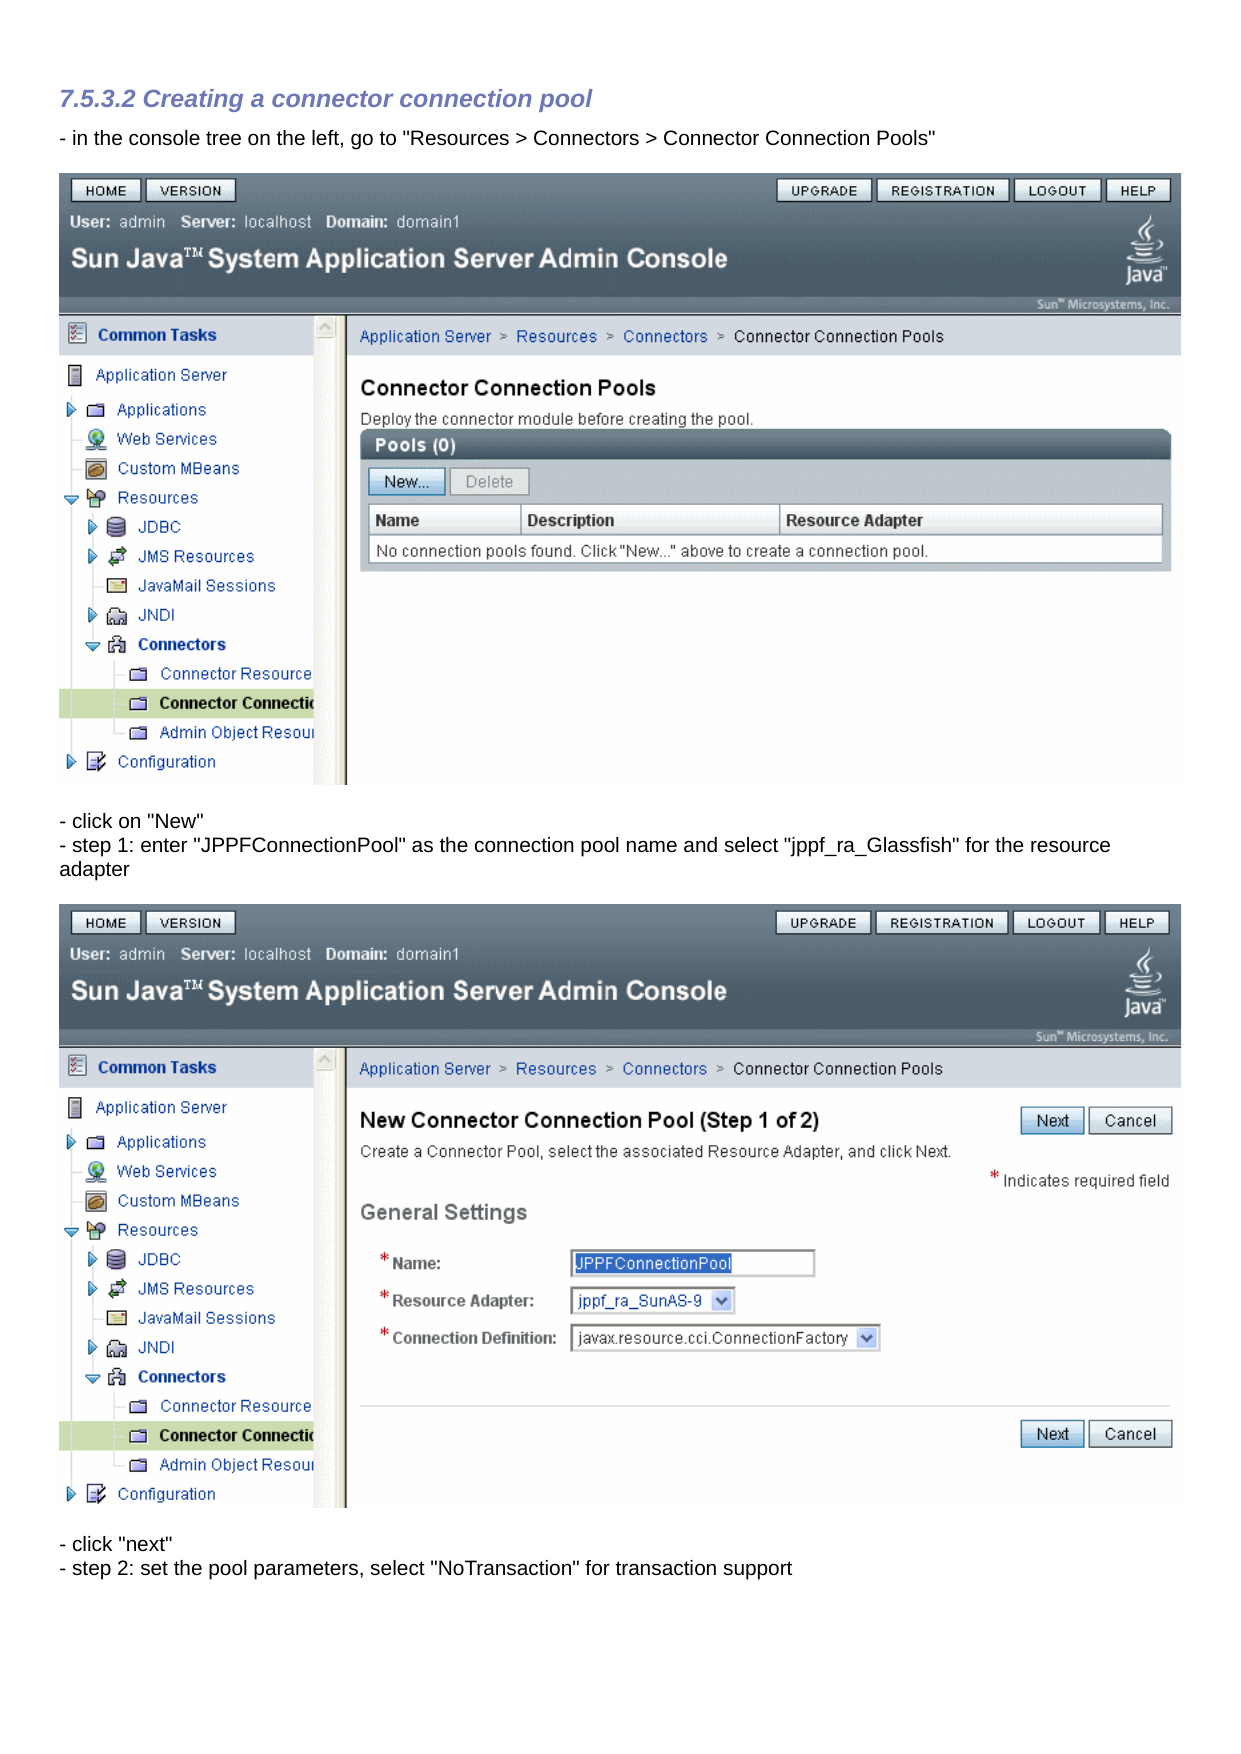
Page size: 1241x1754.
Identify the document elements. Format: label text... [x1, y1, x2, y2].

subtitle Creating a connector connection pool [59, 84, 1181, 113]
text - step 2: set the pool parameters, select "NoTransaction" for transaction support [59, 1556, 1181, 1579]
text - click on "New" [59, 809, 1181, 833]
text - in the console tree on the left, go to "Resources > Connectors > Connector Connection Pools" [59, 125, 1181, 149]
picture [59, 904, 1182, 1508]
picture [59, 173, 1182, 785]
text - step 1: enter "JPPFConnectionPool" as the connection pool name and select "jppf_ra_Glassfish" for the resource adapter [59, 833, 1181, 881]
text - click "next" [59, 1532, 1181, 1556]
